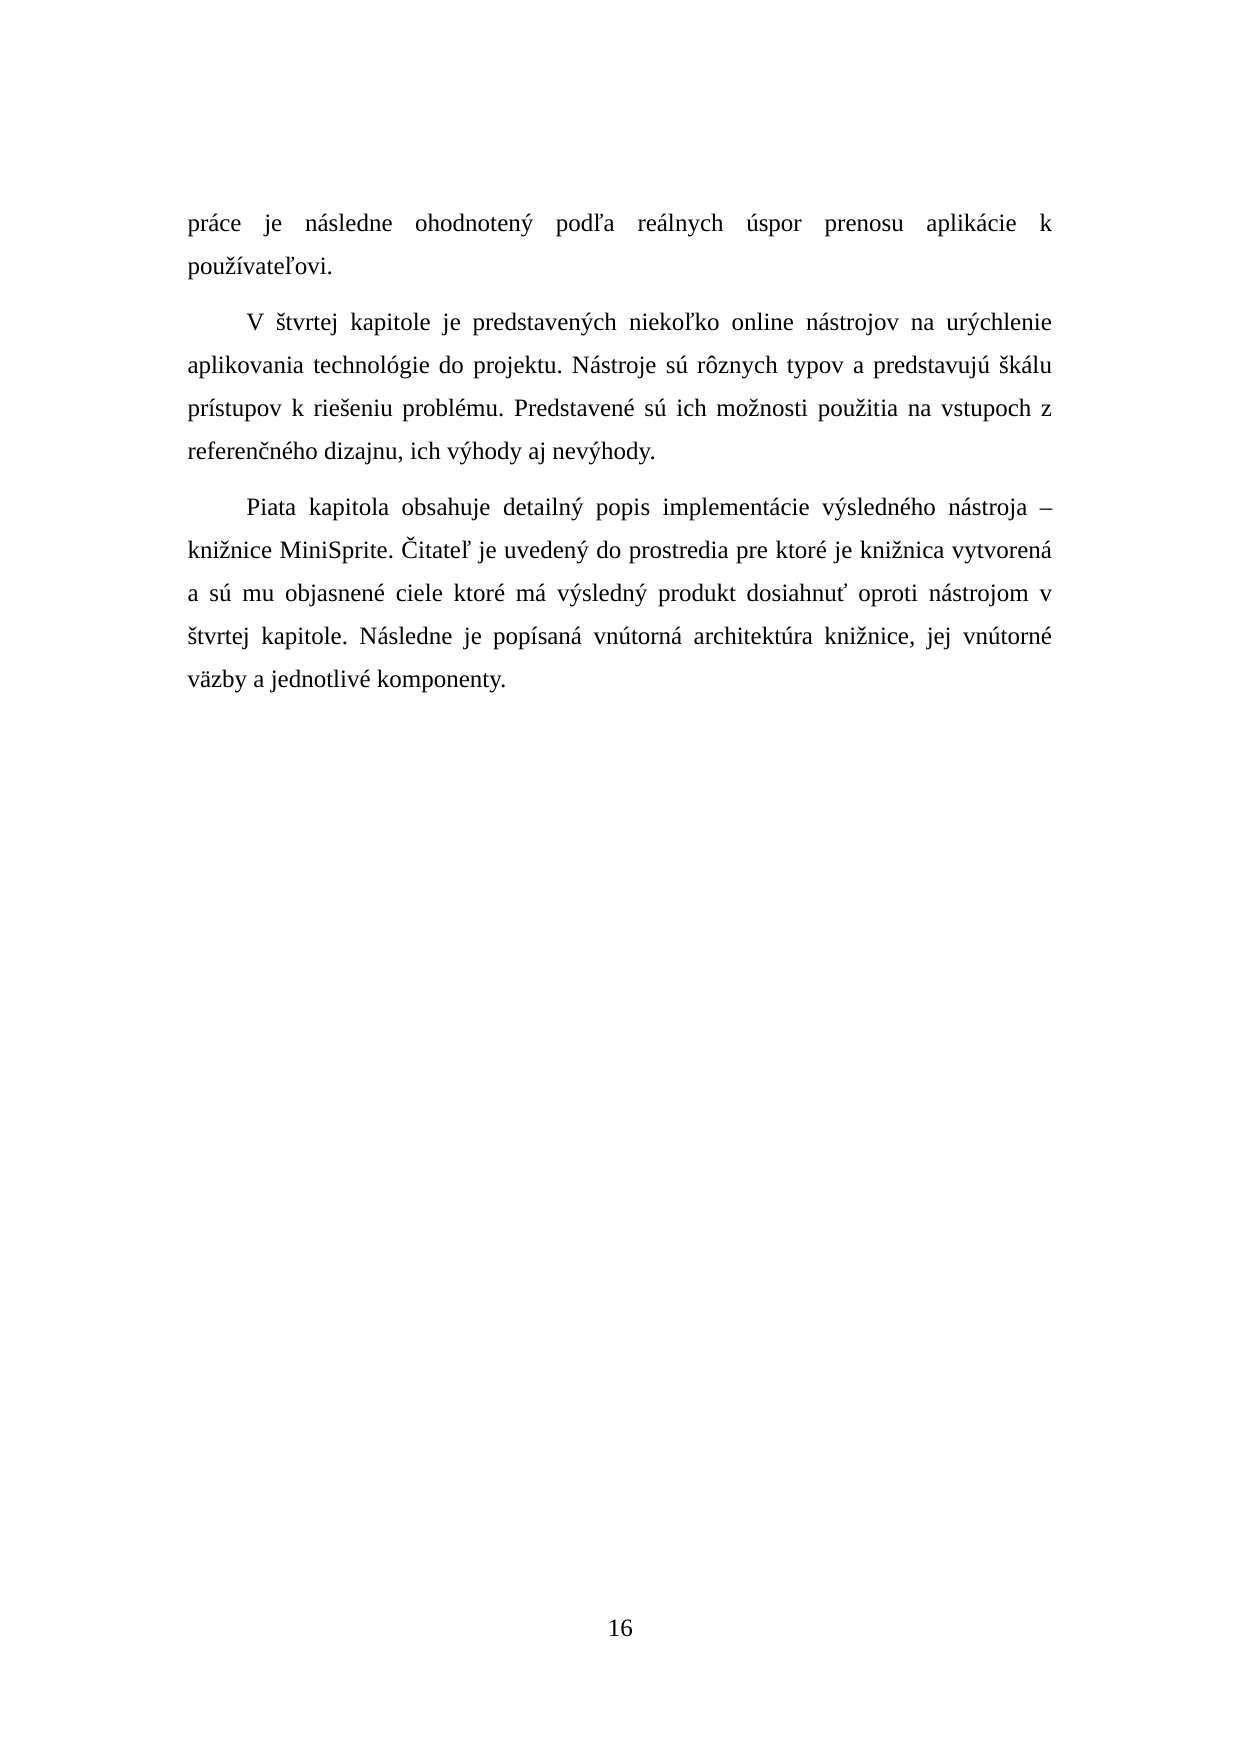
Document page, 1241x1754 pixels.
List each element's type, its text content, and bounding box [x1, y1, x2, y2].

text Piata kapitola obsahuje detailný popis implementácie výsledného nástroja – knižnice MiniSprite. Čitateľ je uvedený do prostredia pre ktoré je knižnica vytvorená a sú mu objasnené ciele ktoré má výsledný produkt dosiahnuť oproti nástrojom v štvrtej kapitole. Následne je popísaná vnútorná architektúra knižnice, jej vnútorné väzby a jednotlivé komponenty. [187, 492, 1053, 693]
text V štvrtej kapitole je predstavených niekoľko online nástrojov na urýchlenie aplikovania technológie do projektu. Nástroje sú rôznych typov a predstavujú škálu prístupov k riešeniu problému. Predstavené sú ich možnosti použitia na vstupoch z referenčného dizajnu, ich výhody aj nevýhody. [187, 307, 1053, 465]
text práce je následne ohodnotený podľa reálnych úspor prenosu aplikácie k používateľovi. [187, 208, 1053, 280]
